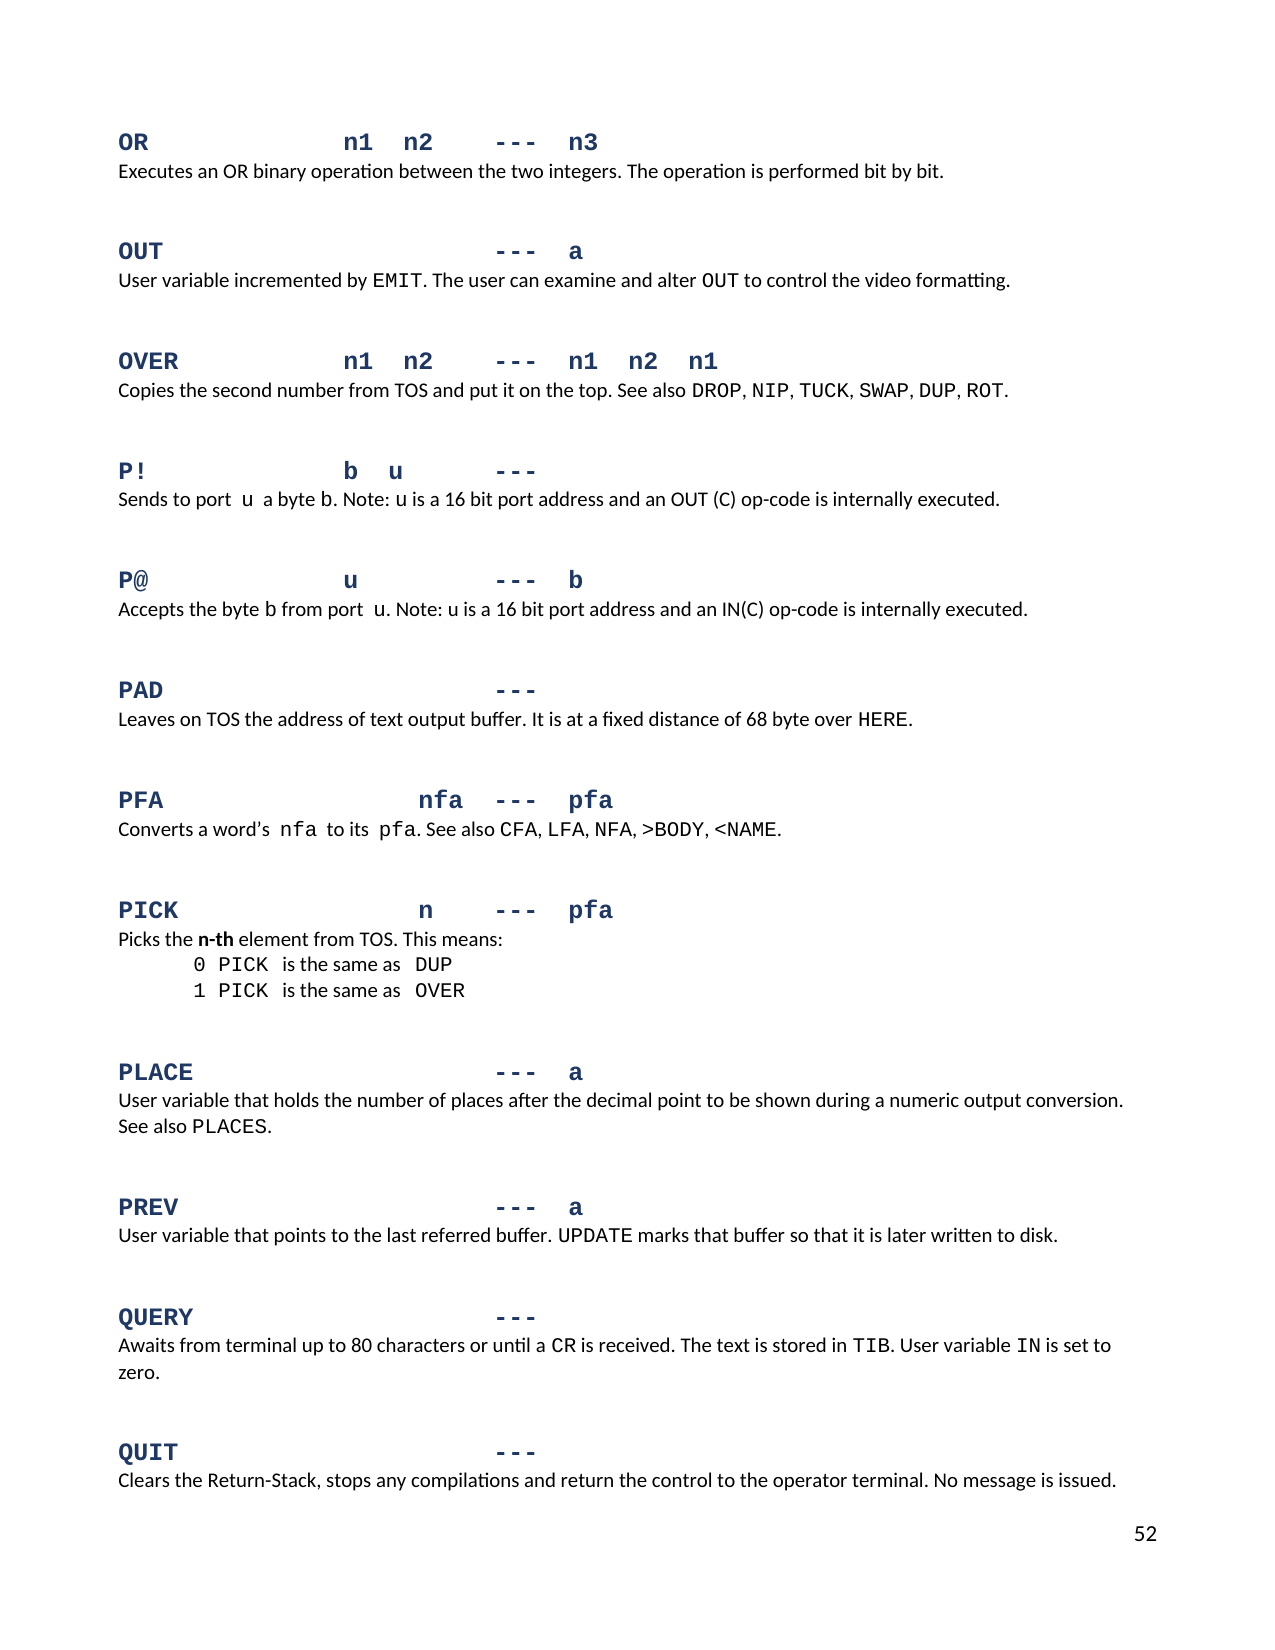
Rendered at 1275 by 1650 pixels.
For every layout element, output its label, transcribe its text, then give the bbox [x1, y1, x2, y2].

subtitle PFA nfa --- pfa [118, 788, 1157, 816]
subtitle P! b u --- [118, 458, 1157, 487]
text User variable incremented by EMIT. The user can examine and alter OUT to control the video formatting. [118, 267, 1157, 293]
subtitle QUERY --- [118, 1304, 1157, 1332]
text 1 PICK is the same as OVER [118, 978, 1157, 1004]
text See also PLACES. [118, 1113, 1157, 1139]
text Copies the second number from TOS and put it on the top. See also DROP, NIP, TUCK, SWAP, DUP, ROT. [118, 377, 1157, 403]
subtitle P@ u --- b [118, 568, 1157, 596]
text Sends to port u a byte b. Note: u is a 16 bit port address and an OUT (C) op-code is internally executed. [118, 487, 1157, 513]
text Clears the Return-Stack, stops any compilations and return the control to the operator terminal. No message is issued. [118, 1468, 1157, 1493]
text Picks the n-th element from TOS. This means: [118, 926, 1157, 951]
subtitle OR n1 n2 --- n3 [118, 130, 1157, 158]
text Converts a word’s nfa to its pfa. See also CFA, LFA, NFA, >BODY, <NAME. [118, 816, 1157, 842]
text Executes an OR binary operation between the two integers. The operation is performed bit by bit. [118, 158, 1157, 184]
subtitle PICK n --- pfa [118, 897, 1157, 926]
text Accepts the byte b from port u. Note: u is a 16 bit port address and an IN(C) op-code is internally executed. [118, 596, 1157, 623]
text Awaits from terminal up to 80 characters or until a CR is received. The text is stored in TIB. User variable IN is set to zero. [118, 1332, 1157, 1384]
text Leaves on TOS the address of text output buffer. It is at a fixed distance of 68 byte over HERE. [118, 706, 1157, 733]
text User variable that points to the last referred buffer. UPDATE marks that buffer so that it is later written to disk. [118, 1223, 1157, 1249]
text 0 PICK is the same as DUP [118, 951, 1157, 978]
subtitle OVER n1 n2 --- n1 n2 n1 [118, 348, 1157, 377]
subtitle QUIT --- [118, 1439, 1157, 1468]
text User variable that holds the number of places after the decimal point to be shown during a numeric output conversion. [118, 1087, 1157, 1113]
subtitle OUT --- a [118, 239, 1157, 267]
subtitle PAD --- [118, 678, 1157, 706]
subtitle PLACE --- a [118, 1059, 1157, 1087]
subtitle PREV --- a [118, 1194, 1157, 1223]
